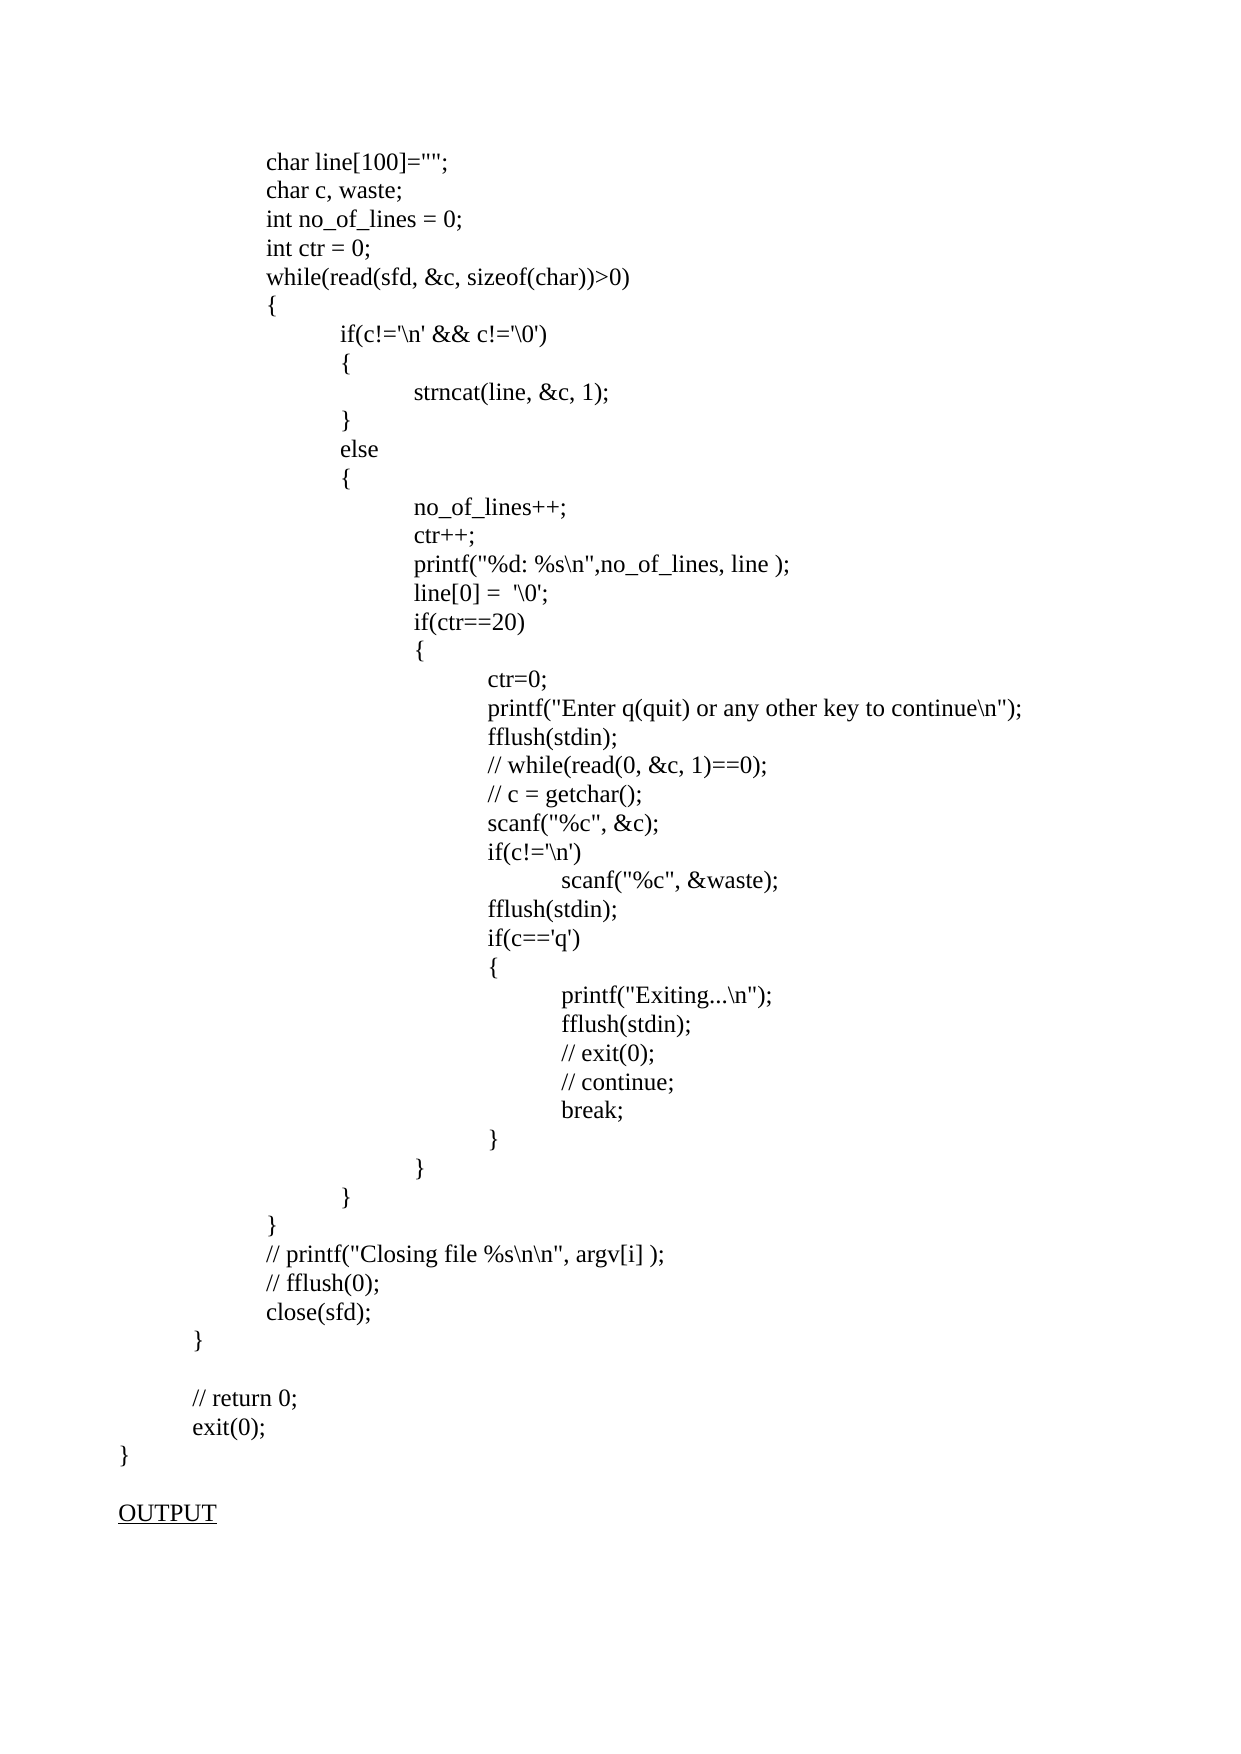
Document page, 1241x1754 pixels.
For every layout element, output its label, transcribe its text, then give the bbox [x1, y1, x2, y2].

text while(read(sfd, &c, sizeof(char))>0) [118, 262, 1122, 291]
text char c, waste; [118, 176, 1122, 204]
text } [118, 1441, 1122, 1469]
text int no_of_lines = 0; [118, 204, 1122, 233]
text { [118, 636, 1122, 664]
text fflush(stdin); [118, 894, 1122, 923]
text printf("Exiting...\n"); [118, 981, 1122, 1009]
text no_of_lines++; [118, 492, 1122, 521]
text printf("Enter q(quit) or any other key to continue\n"); [118, 693, 1122, 722]
text { [118, 463, 1122, 492]
text } [118, 1182, 1122, 1211]
text line[0] = '\0'; [118, 578, 1122, 607]
text // printf("Closing file %s\n\n", argv[i] ); [118, 1239, 1122, 1268]
text exit(0); [118, 1412, 1122, 1441]
text } [118, 1211, 1122, 1239]
text { [118, 348, 1122, 377]
text } [118, 1124, 1122, 1153]
text close(sfd); [118, 1297, 1122, 1326]
text } [118, 1153, 1122, 1182]
text { [118, 952, 1122, 981]
text break; [118, 1096, 1122, 1124]
text // c = getchar(); [118, 779, 1122, 808]
text { [118, 291, 1122, 319]
text if(ctr==20) [118, 607, 1122, 636]
text scanf("%c", &waste); [118, 866, 1122, 894]
text // continue; [118, 1067, 1122, 1096]
text // fflush(0); [118, 1268, 1122, 1297]
text ctr++; [118, 521, 1122, 549]
text fflush(stdin); [118, 722, 1122, 751]
text // return 0; [118, 1383, 1122, 1412]
text } [118, 1326, 1122, 1354]
text ctr=0; [118, 664, 1122, 693]
text strncat(line, &c, 1); [118, 377, 1122, 406]
text int ctr = 0; [118, 233, 1122, 262]
text printf("%d: %s\n",no_of_lines, line ); [118, 549, 1122, 578]
text char line[100]=""; [118, 147, 1122, 176]
text // while(read(0, &c, 1)==0); [118, 751, 1122, 779]
text OUTPUT [118, 1498, 1122, 1527]
text fflush(stdin); [118, 1009, 1122, 1038]
text // exit(0); [118, 1038, 1122, 1067]
text scanf("%c", &c); [118, 808, 1122, 837]
text if(c=='q') [118, 923, 1122, 952]
text else [118, 434, 1122, 463]
text if(c!='\n') [118, 837, 1122, 866]
text } [118, 406, 1122, 434]
text if(c!='\n' && c!='\0') [118, 319, 1122, 348]
